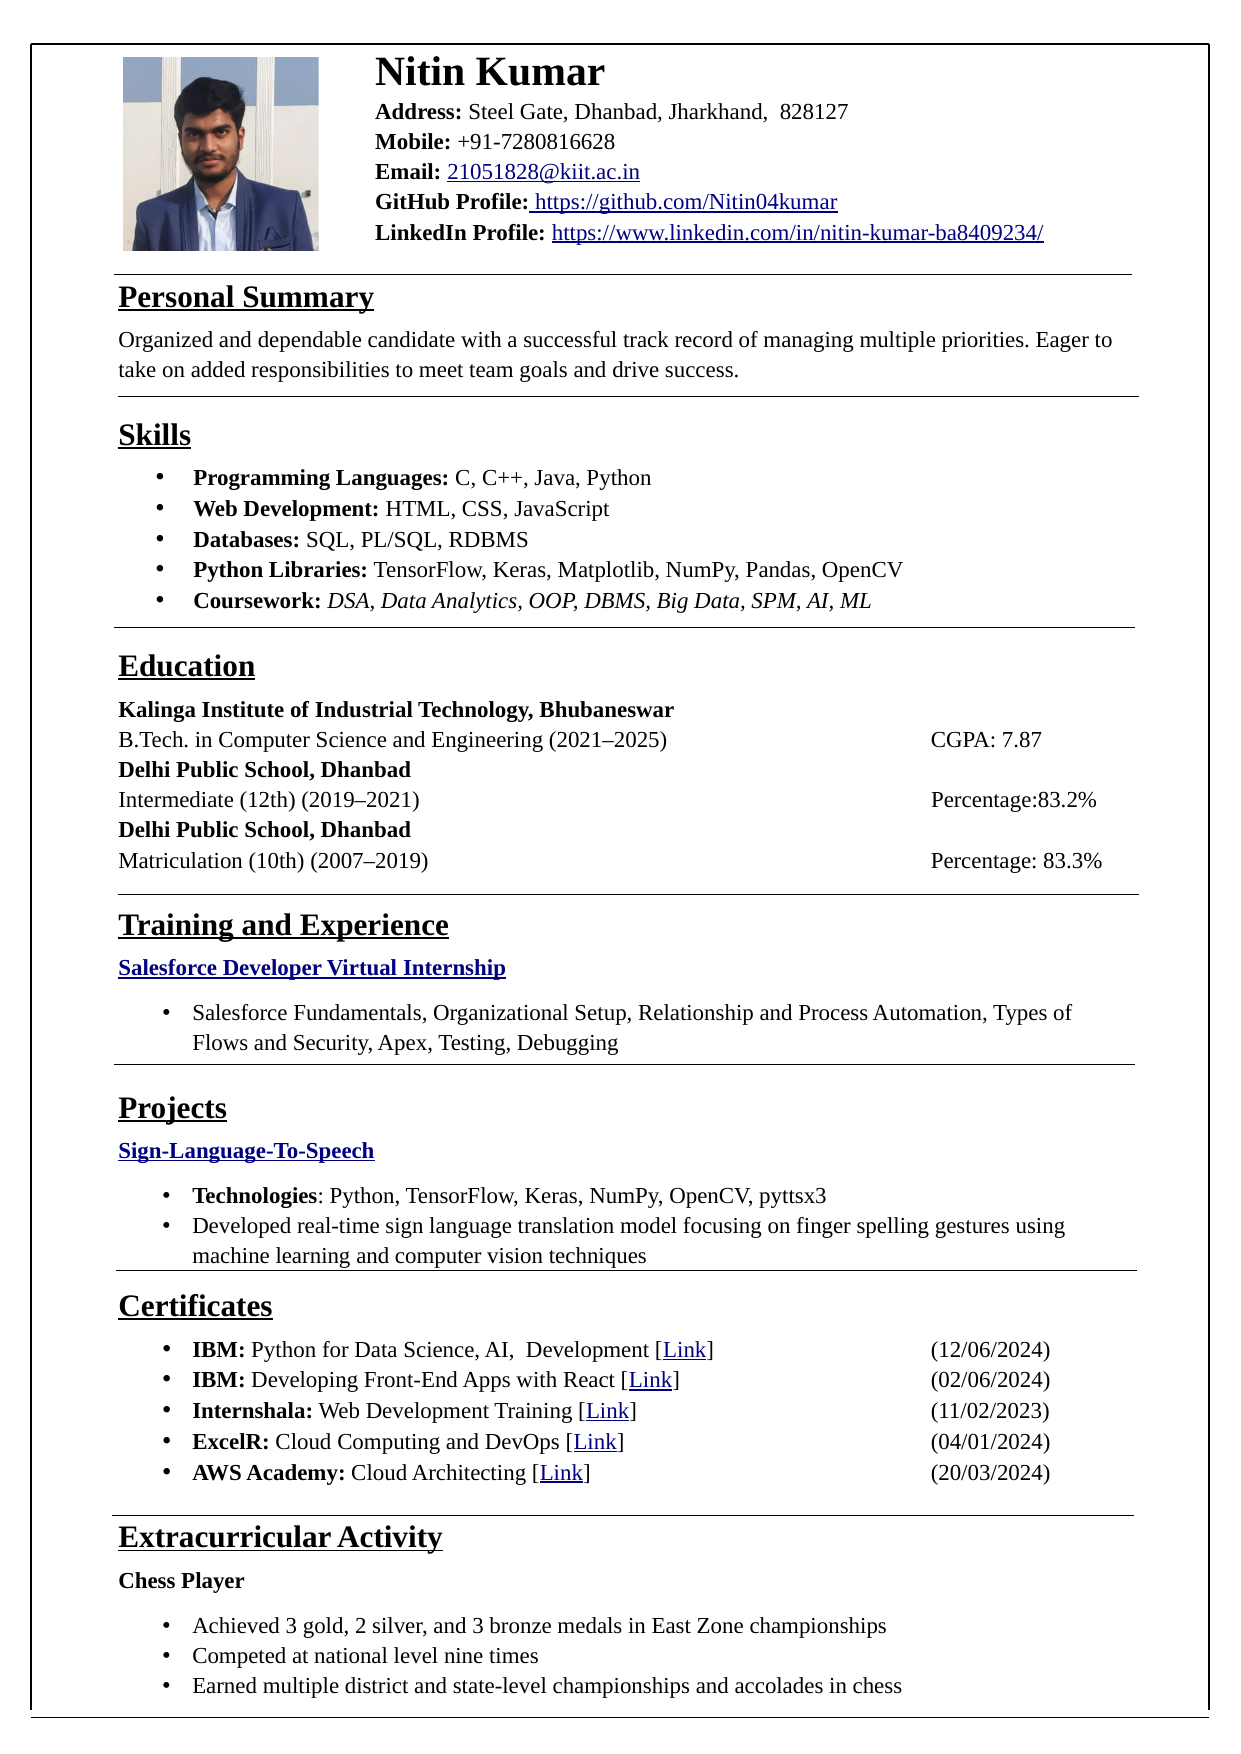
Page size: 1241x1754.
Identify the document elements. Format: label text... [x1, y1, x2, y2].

list ExcelR: Cloud Computing and DevOps [Link] (04/01/2024) [162, 1428, 1122, 1455]
list Competed at national level nine times [162, 1642, 1122, 1668]
text Organized and dependable candidate with a successful track record of managing multiple priorities. Eager to take on added responsibilities to meet team goals and drive success. [118, 326, 1122, 383]
list Internshala: Web Development Training [Link] (11/02/2023) [162, 1397, 1122, 1424]
subtitle Extracurricular Activity [118, 1518, 1122, 1554]
list Salesforce Fundamentals, Organizational Setup, Relationship and Process Automation, Types of Flows and Security, Apex, Testing, Debugging [162, 999, 1122, 1056]
list Coursework: DSA, Data Analytics, OOP, DBMS, Big Data, SPM, AI, ML [156, 587, 1122, 614]
subtitle Personal Summary [118, 278, 1122, 314]
picture [123, 57, 319, 251]
subtitle Training and Experience [118, 906, 1122, 942]
text Chess Player [118, 1567, 1122, 1593]
text Nitin Kumar Address: Steel Gate, Dhanbad, Jharkhand, 828127 Mobile: +91-7280816628 Email: 21051828@kiit.ac.in GitHub Profile: https://github.com/Nitin04kumar LinkedIn Profile: https://www.linkedin.com/in/nitin-kumar-ba8409234/ [174, 46, 1206, 245]
text Kalinga Institute of Industrial Technology, Bhubaneswar B.Tech. in Computer Science and Engineering (2021–2025) CGPA: 7.87 Delhi Public School, Dhanbad Intermediate (12th) (2019–2021) Percentage:83.2% Delhi Public School, Dhanbad Matriculation (10th) (2007–2019) Percentage: 83.3% [118, 696, 1122, 873]
list Developed real-time sign language translation model focusing on finger spelling gestures using machine learning and computer vision techniques [162, 1212, 1122, 1269]
list IBM: Developing Front-End Apps with React [Link] (02/06/2024) [162, 1366, 1122, 1393]
subtitle Projects [118, 1089, 1122, 1125]
list AWS Academy: Cloud Architecting [Link] (20/03/2024) [162, 1459, 1122, 1485]
list Databases: SQL, PL/SQL, RDBMS [156, 526, 1122, 553]
list Python Libraries: TensorFlow, Keras, Matplotlib, NumPy, Pandas, OpenCV [156, 557, 1122, 583]
list IBM: Python for Data Science, AI, Development [Link] (12/06/2024) [162, 1336, 1122, 1362]
list Achieved 3 gold, 2 silver, and 3 bronze medals in East Zone championships [162, 1612, 1122, 1638]
list Programming Languages: C, C++, Java, Python [156, 464, 1122, 491]
list Earned multiple district and state-level championships and accolades in chess [162, 1672, 1122, 1698]
text Sign-Language-To-Speech [118, 1137, 1122, 1164]
text Salesforce Developer Virtual Internship [118, 954, 1122, 981]
list Web Development: HTML, CSS, JavaScript [156, 495, 1122, 522]
subtitle Certificates [118, 1287, 1122, 1323]
list Technologies: Python, TensorFlow, Keras, NumPy, OpenCV, pyttsx3 [162, 1182, 1122, 1208]
subtitle Education [118, 647, 1122, 683]
subtitle Skills [118, 416, 1122, 452]
